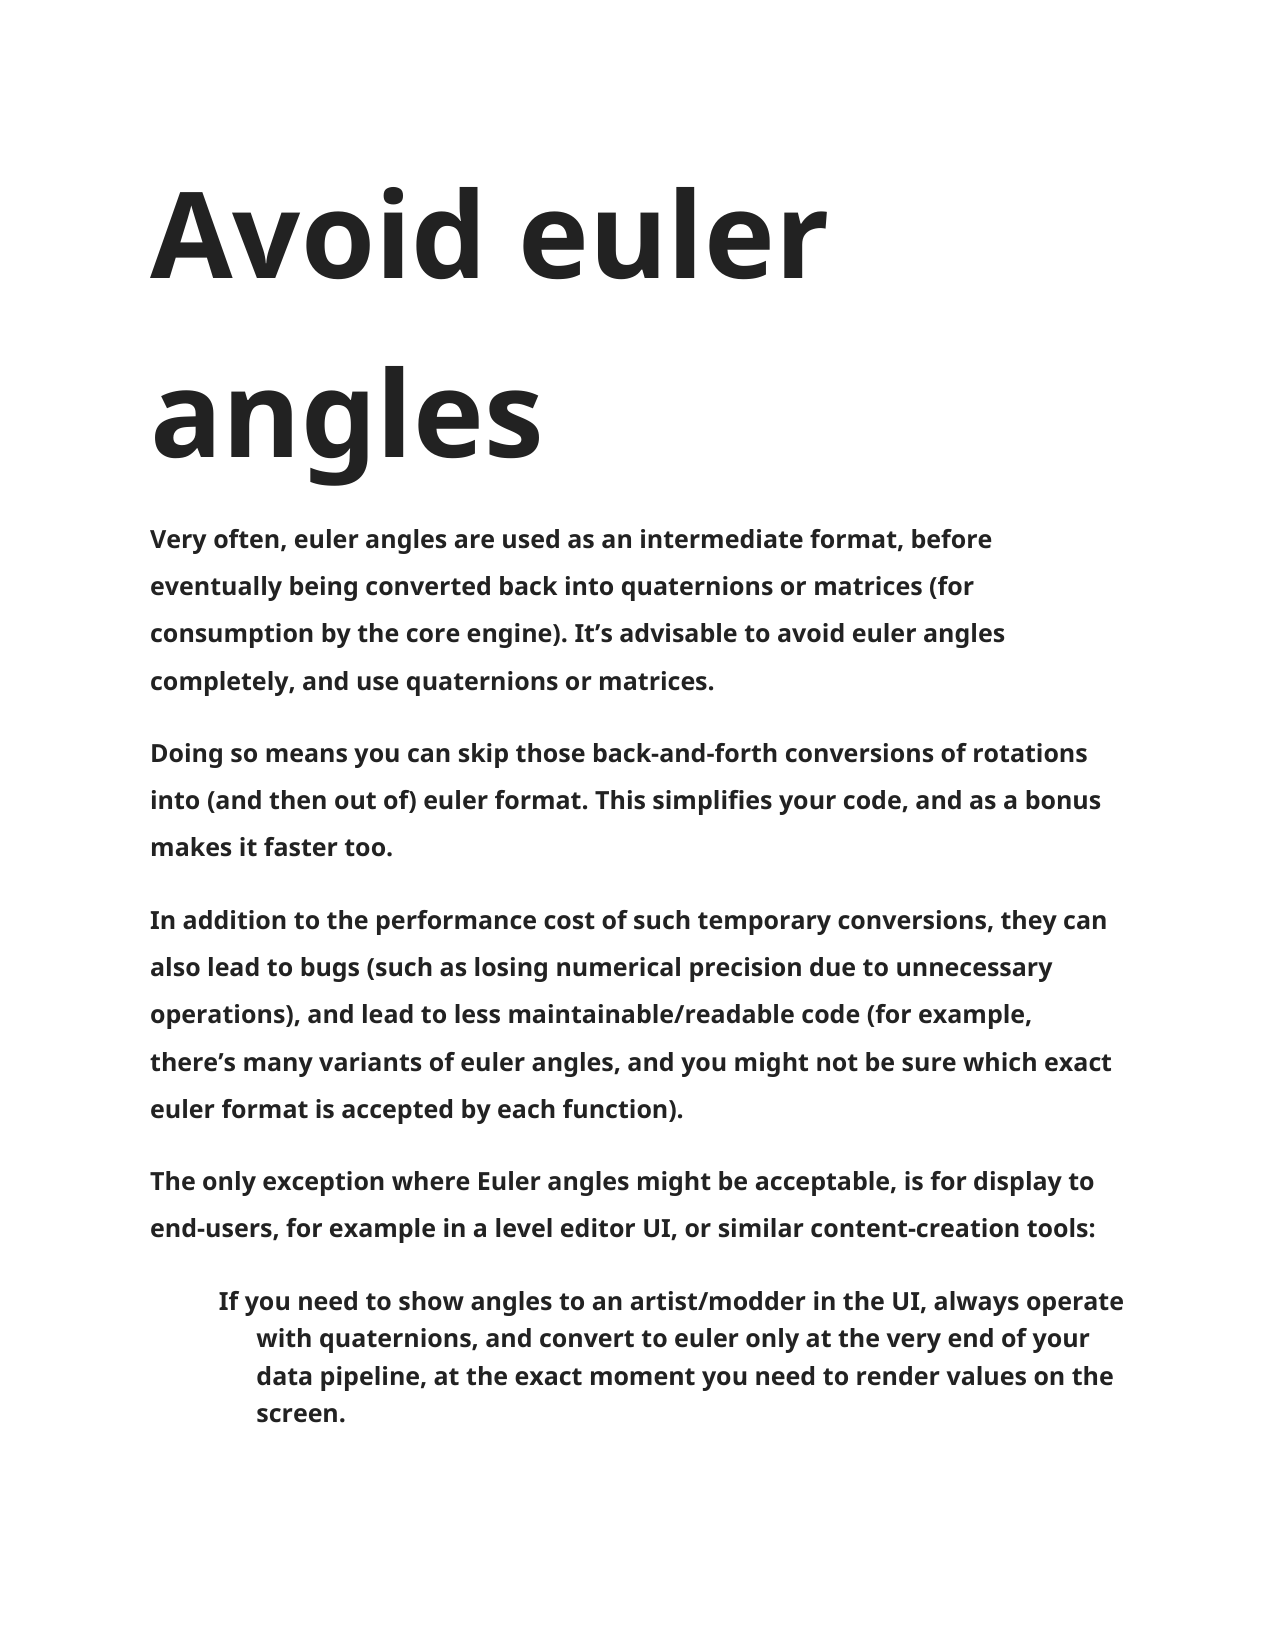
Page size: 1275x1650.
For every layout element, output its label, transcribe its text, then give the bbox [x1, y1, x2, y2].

subtitle If you need to show angles to an artist/modder in the UI, always operate with quaternions, and convert to euler only at the very end of your data pipeline, at the exact moment you need to render values on the screen. [219, 1283, 1125, 1429]
subtitle Very often, euler angles are used as an intermediate format, before eventually being converted back into quaternions or matrices (for consumption by the core engine). It’s advisable to avoid euler angles completely, and use quaternions or matrices. [150, 521, 1125, 697]
subtitle Avoid euler angles [150, 150, 1125, 492]
subtitle Doing so means you can skip those back-and-forth conversions of rotations into (and then out of) euler format. This simplifies your code, and as a bonus makes it faster too. [150, 735, 1125, 864]
subtitle In addition to the performance cost of such temporary conversions, they can also lead to bugs (such as losing numerical precision due to unnecessary operations), and lead to less maintainable/readable code (for example, there’s many variants of euler angles, and you might not be sure which exact euler format is accepted by each function). [150, 902, 1125, 1126]
subtitle The only exception where Euler angles might be acceptable, is for display to end-users, for example in a level editor UI, or similar content-creation tools: [150, 1164, 1125, 1245]
